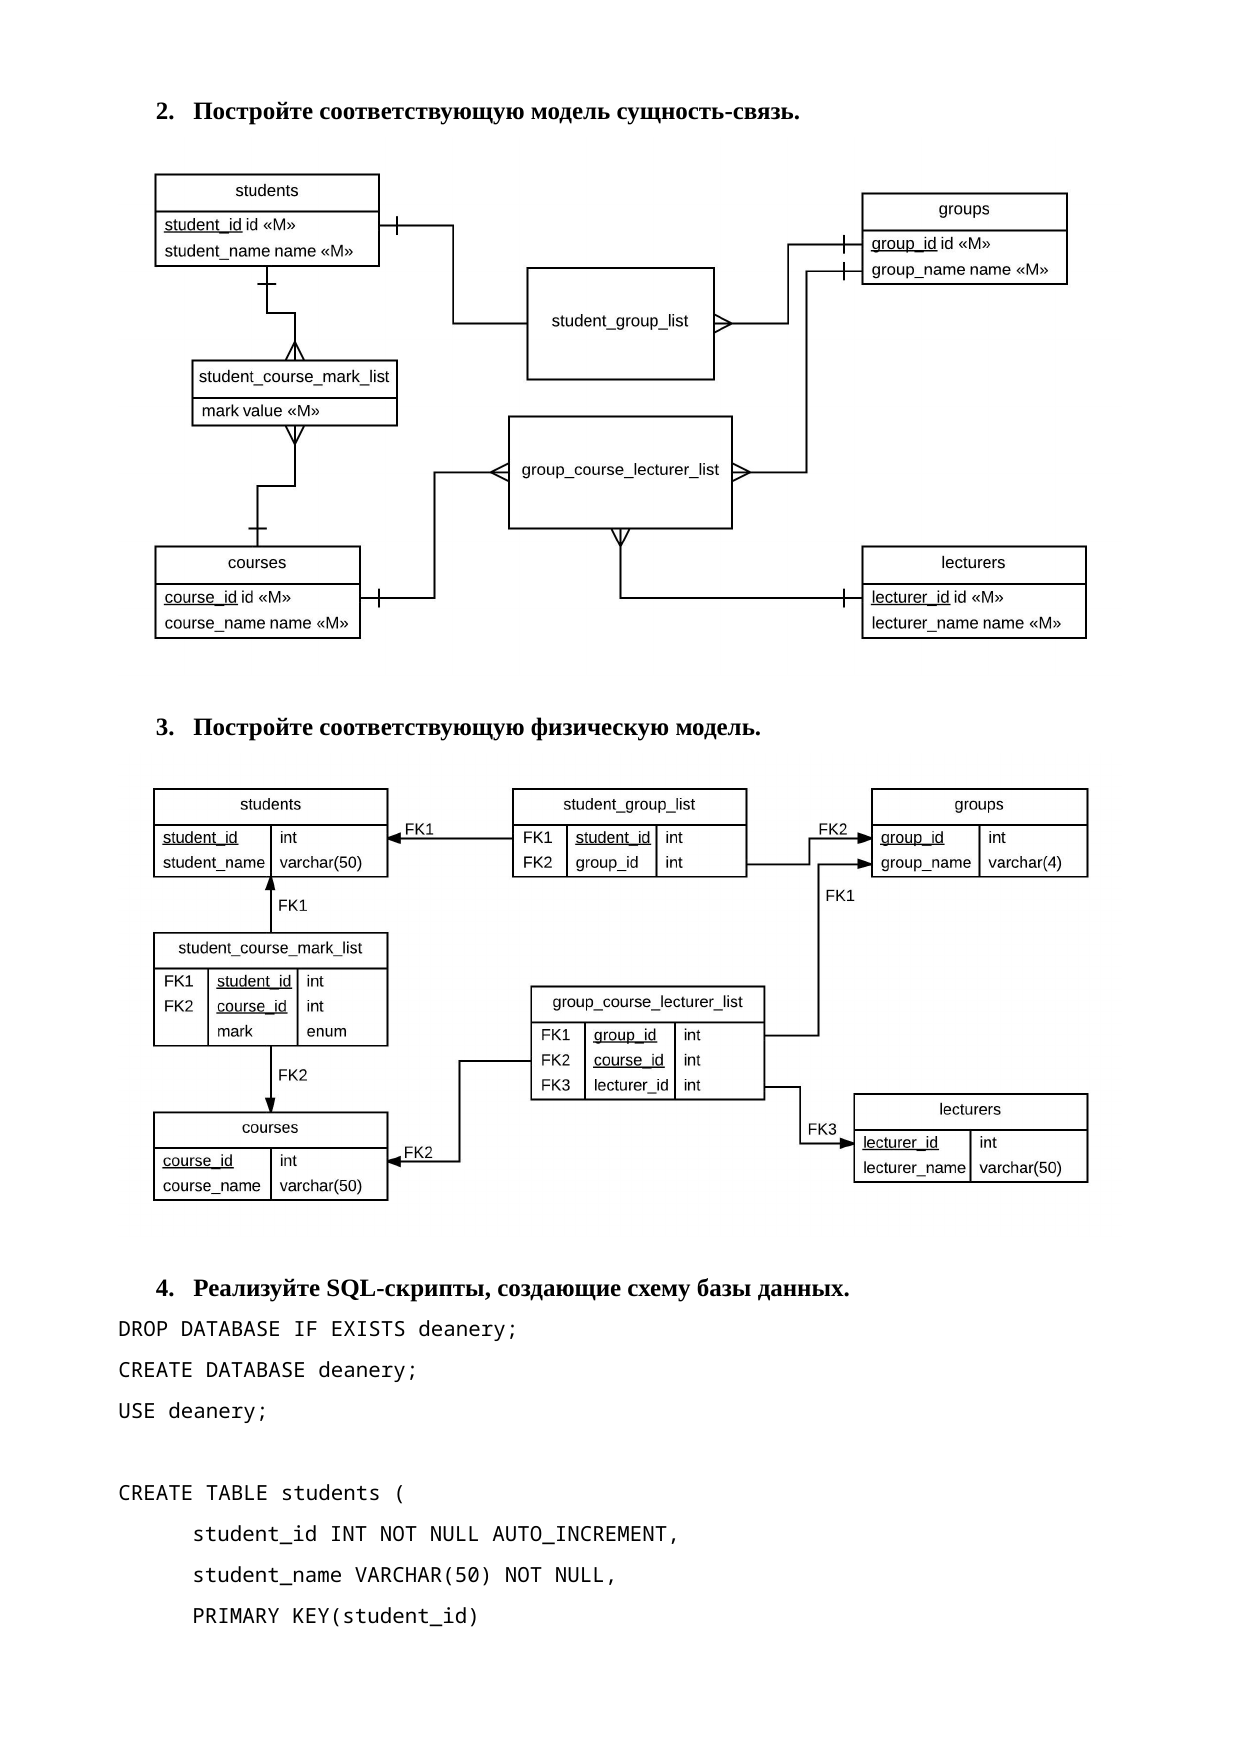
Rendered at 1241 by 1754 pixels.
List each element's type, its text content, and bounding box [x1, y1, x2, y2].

text student_name VARCHAR(50) NOT NULL, [118, 1560, 1122, 1589]
picture [118, 753, 1123, 1237]
text CREATE DATABASE deanery; [118, 1356, 1122, 1384]
text PRIMARY KEY(student_id) [118, 1601, 1122, 1629]
list Реализуйте SQL-скрипты, создающие схему базы данных. [156, 1273, 1122, 1302]
text DROP DATABASE IF EXISTS deanery; [118, 1314, 1122, 1343]
text CREATE TABLE students ( [118, 1478, 1122, 1507]
list Постройте соответствующую физическую модель. [156, 712, 1122, 741]
text student_id INT NOT NULL AUTO_INCREMENT, [118, 1519, 1122, 1548]
text USE deanery; [118, 1396, 1122, 1425]
picture [118, 137, 1123, 676]
list Постройте соответствующую модель сущность-связь. [156, 96, 1122, 125]
